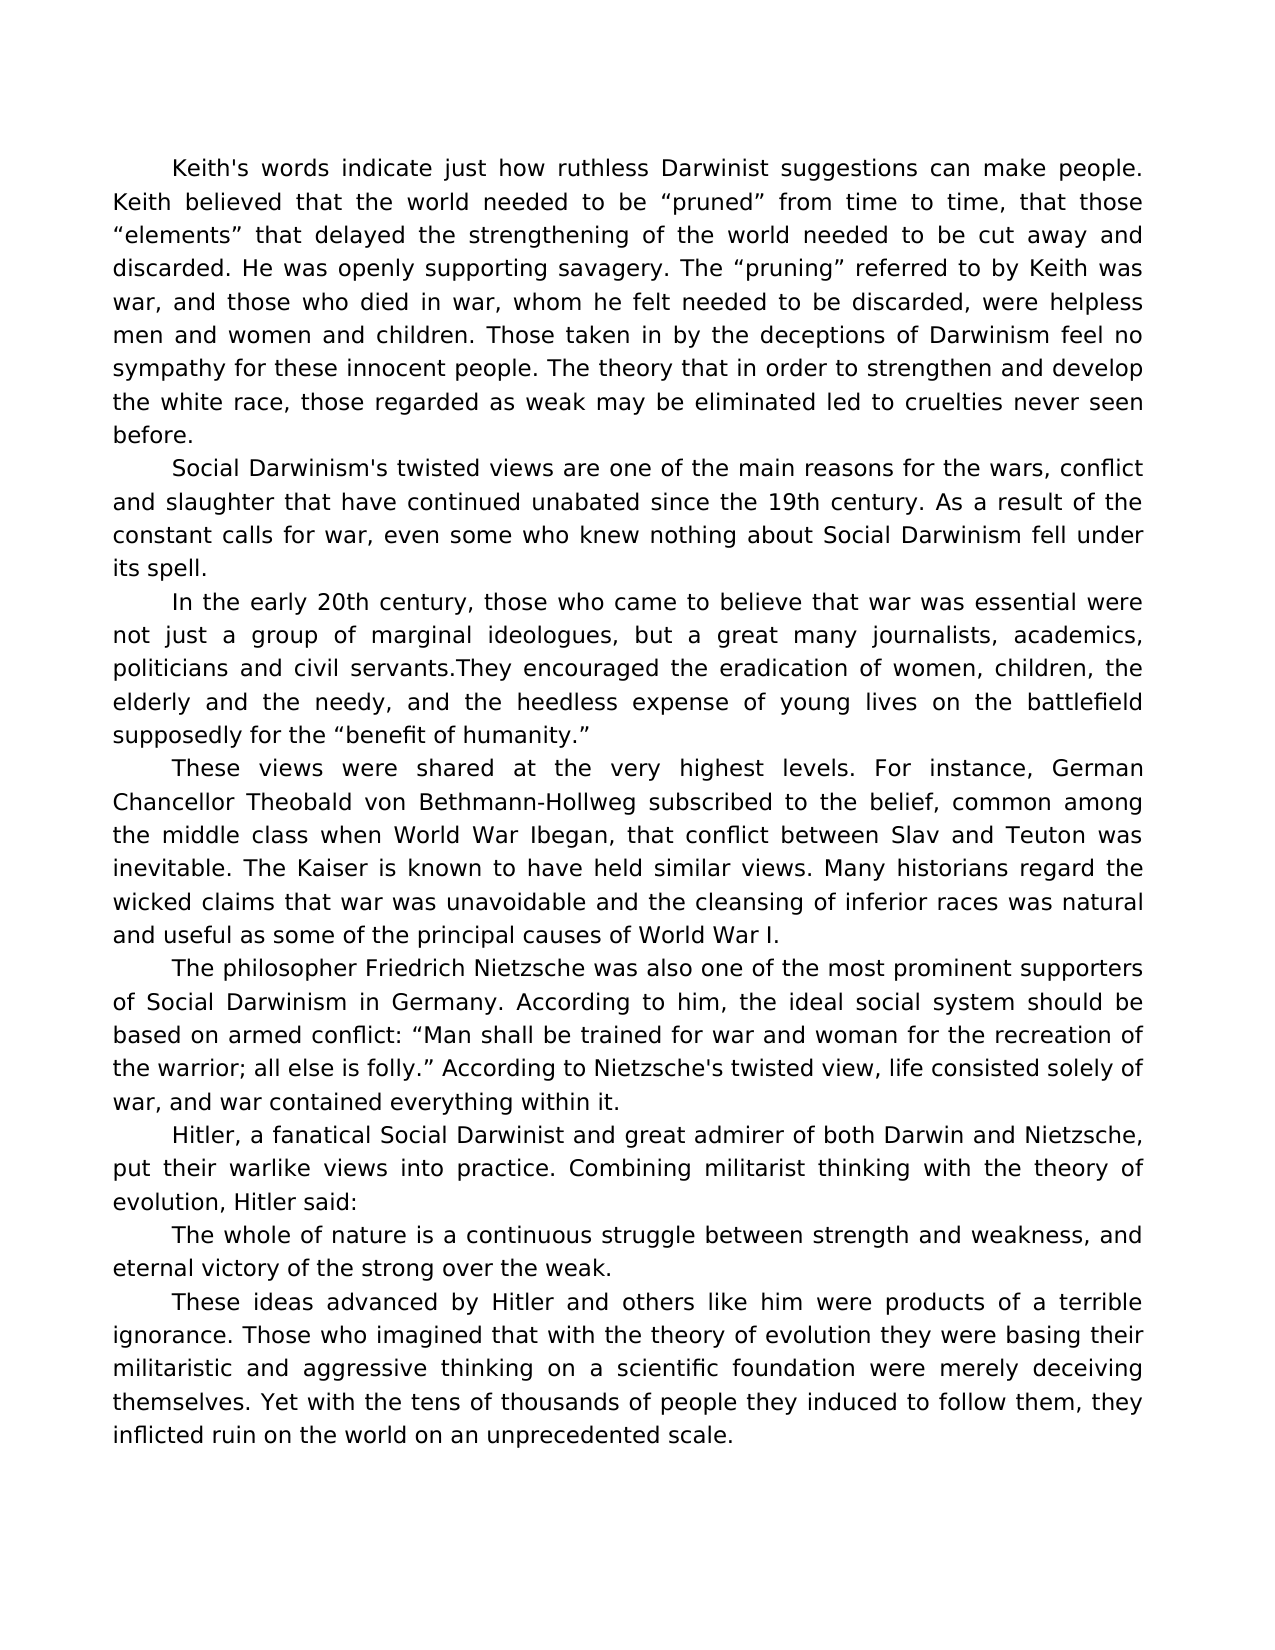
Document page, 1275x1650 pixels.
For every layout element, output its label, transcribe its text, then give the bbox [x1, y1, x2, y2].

text These ideas advanced by Hitler and others like him were products of a terrible ignorance. Those who imagined that with the theory of evolution they were basing their militaristic and aggressive thinking on a scientific foundation were merely deceiving themselves. Yet with the tens of thousands of people they induced to follow them, they inflicted ruin on the world on an unprecedented scale. [112, 1283, 1145, 1450]
text In the early 20th century, those who came to believe that war was essential were not just a group of marginal ideologues, but a great many journalists, academics, politicians and civil servants.They encouraged the eradication of women, children, the elderly and the needy, and the heedless expense of young lives on the battlefield supposedly for the “benefit of humanity.” [112, 583, 1145, 750]
text The whole of nature is a continuous struggle between strength and weakness, and eternal victory of the strong over the weak. [112, 1217, 1145, 1283]
text Hitler, a fanatical Social Darwinist and great admirer of both Darwin and Nietzsche, put their warlike views into practice. Combining militarist thinking with the theory of evolution, Hitler said: [112, 1117, 1145, 1217]
text The philosopher Friedrich Nietzsche was also one of the most prominent supporters of Social Darwinism in Germany. According to him, the ideal social system should be based on armed conflict: “Man shall be trained for war and woman for the recreation of the warrior; all else is folly.” According to Nietzsche's twisted view, life consisted solely of war, and war contained everything within it. [112, 950, 1145, 1117]
text Social Darwinism's twisted views are one of the main reasons for the wars, conflict and slaughter that have continued unabated since the 19th century. As a result of the constant calls for war, even some who knew nothing about Social Darwinism fell under its spell. [112, 450, 1145, 583]
text These views were shared at the very highest levels. For instance, German Chancellor Theobald von Bethmann-Hollweg subscribed to the belief, common among the middle class when World War Ibegan, that conflict between Slav and Teuton was inevitable. The Kaiser is known to have held similar views. Many historians regard the wicked claims that war was unavoidable and the cleansing of inferior races was natural and useful as some of the principal causes of World War I. [112, 750, 1145, 950]
text Keith's words indicate just how ruthless Darwinist suggestions can make people. Keith believed that the world needed to be “pruned” from time to time, that those “elements” that delayed the strengthening of the world needed to be cut away and discarded. He was openly supporting savagery. The “pruning” referred to by Keith was war, and those who died in war, whom he felt needed to be discarded, were helpless men and women and children. Those taken in by the deceptions of Darwinism feel no sympathy for these innocent people. The theory that in order to strengthen and develop the white race, those regarded as weak may be eliminated led to cruelties never seen before. [112, 150, 1145, 450]
